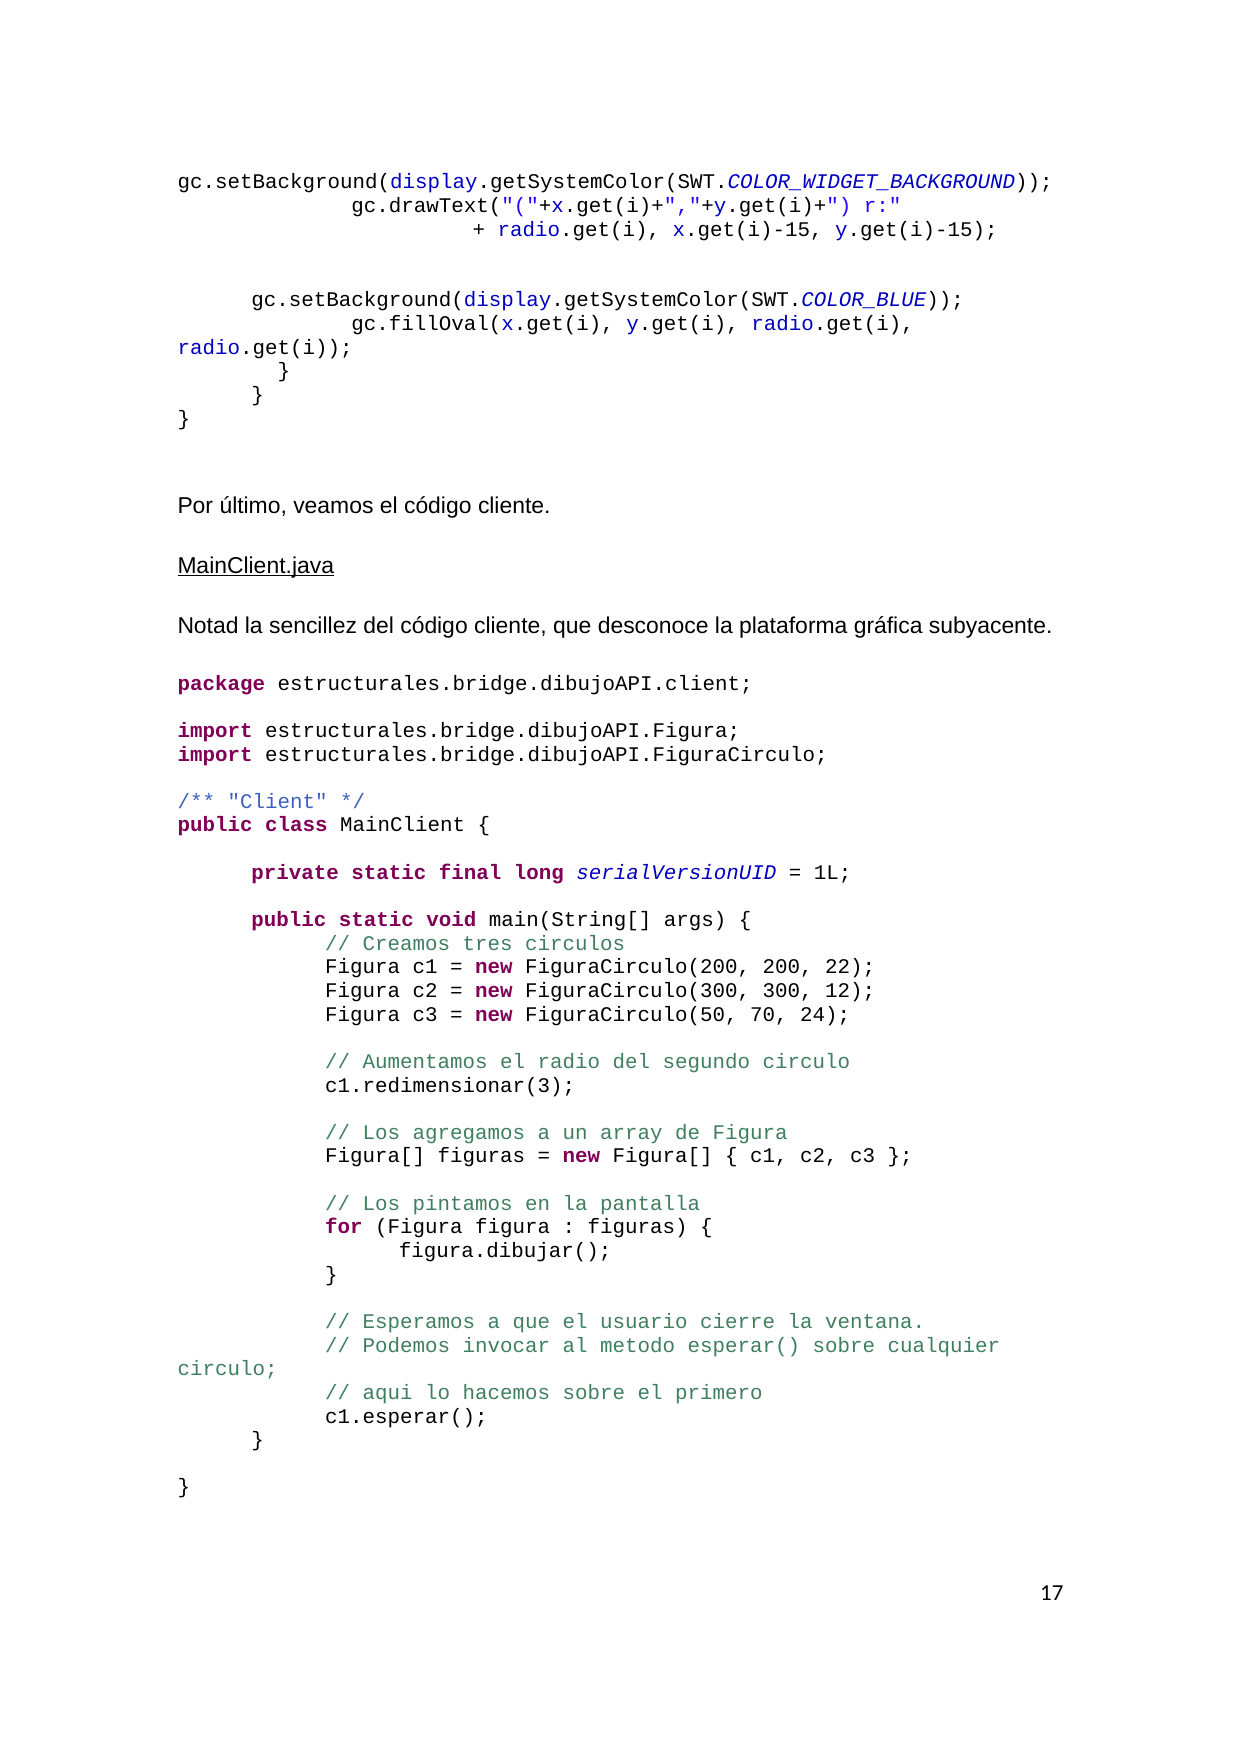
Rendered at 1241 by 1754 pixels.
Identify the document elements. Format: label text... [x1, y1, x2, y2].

text Figura c1 = new FiguraCirculo(200, 200, 22); [177, 956, 1063, 980]
text private static final long serialVersionUID = 1L; [177, 862, 1063, 885]
text gc.setBackground(display.getSystemColor(SWT.COLOR_BLUE)); [177, 266, 1063, 313]
text // Los agregamos a un array de Figura [177, 1122, 1063, 1146]
text // Esperamos a que el usuario cierre la ventana. [177, 1311, 1063, 1335]
text Notad la sencillez del código cliente, que desconoce la plataforma gráfica subyacente. [177, 612, 1063, 639]
text c1.redimensionar(3); [177, 1074, 1063, 1098]
text Figura[] figuras = new Figura[] { c1, c2, c3 }; [177, 1146, 1063, 1169]
text // Podemos invocar al metodo esperar() sobre cualquier circulo; [177, 1335, 1063, 1382]
text + radio.get(i), x.get(i)-15, y.get(i)-15); [177, 218, 1063, 242]
text gc.setBackground(display.getSystemColor(SWT.COLOR_WIDGET_BACKGROUND)); [177, 148, 1063, 195]
text // Aumentamos el radio del segundo circulo [177, 1051, 1063, 1074]
text } [177, 384, 1063, 408]
text public class MainClient { [177, 814, 1063, 838]
text // Creamos tres circulos [177, 933, 1063, 956]
text gc.fillOval(x.get(i), y.get(i), radio.get(i), radio.get(i)); [177, 313, 1063, 360]
text public static void main(String[] args) { [177, 909, 1063, 933]
text } [177, 1264, 1063, 1287]
text } [177, 408, 1063, 431]
text Figura c3 = new FiguraCirculo(50, 70, 24); [177, 1004, 1063, 1027]
text } [177, 1429, 1063, 1453]
text package estructurales.bridge.dibujoAPI.client; [177, 673, 1063, 696]
text // Los pintamos en la pantalla [177, 1193, 1063, 1216]
text import estructurales.bridge.dibujoAPI.Figura; [177, 720, 1063, 743]
text /** "Client" */ [177, 791, 1063, 814]
text } [177, 1477, 1063, 1500]
text gc.drawText("("+x.get(i)+","+y.get(i)+") r:" [177, 195, 1063, 218]
text figura.dibujar(); [177, 1240, 1063, 1264]
text import estructurales.bridge.dibujoAPI.FiguraCirculo; [177, 743, 1063, 767]
text Figura c2 = new FiguraCirculo(300, 300, 12); [177, 980, 1063, 1004]
text c1.esperar(); [177, 1406, 1063, 1429]
text MainClient.java [177, 552, 1063, 578]
text } [177, 360, 1063, 384]
text Por último, veamos el código cliente. [177, 492, 1063, 518]
text for (Figura figura : figuras) { [177, 1216, 1063, 1240]
text // aqui lo hacemos sobre el primero [177, 1382, 1063, 1406]
